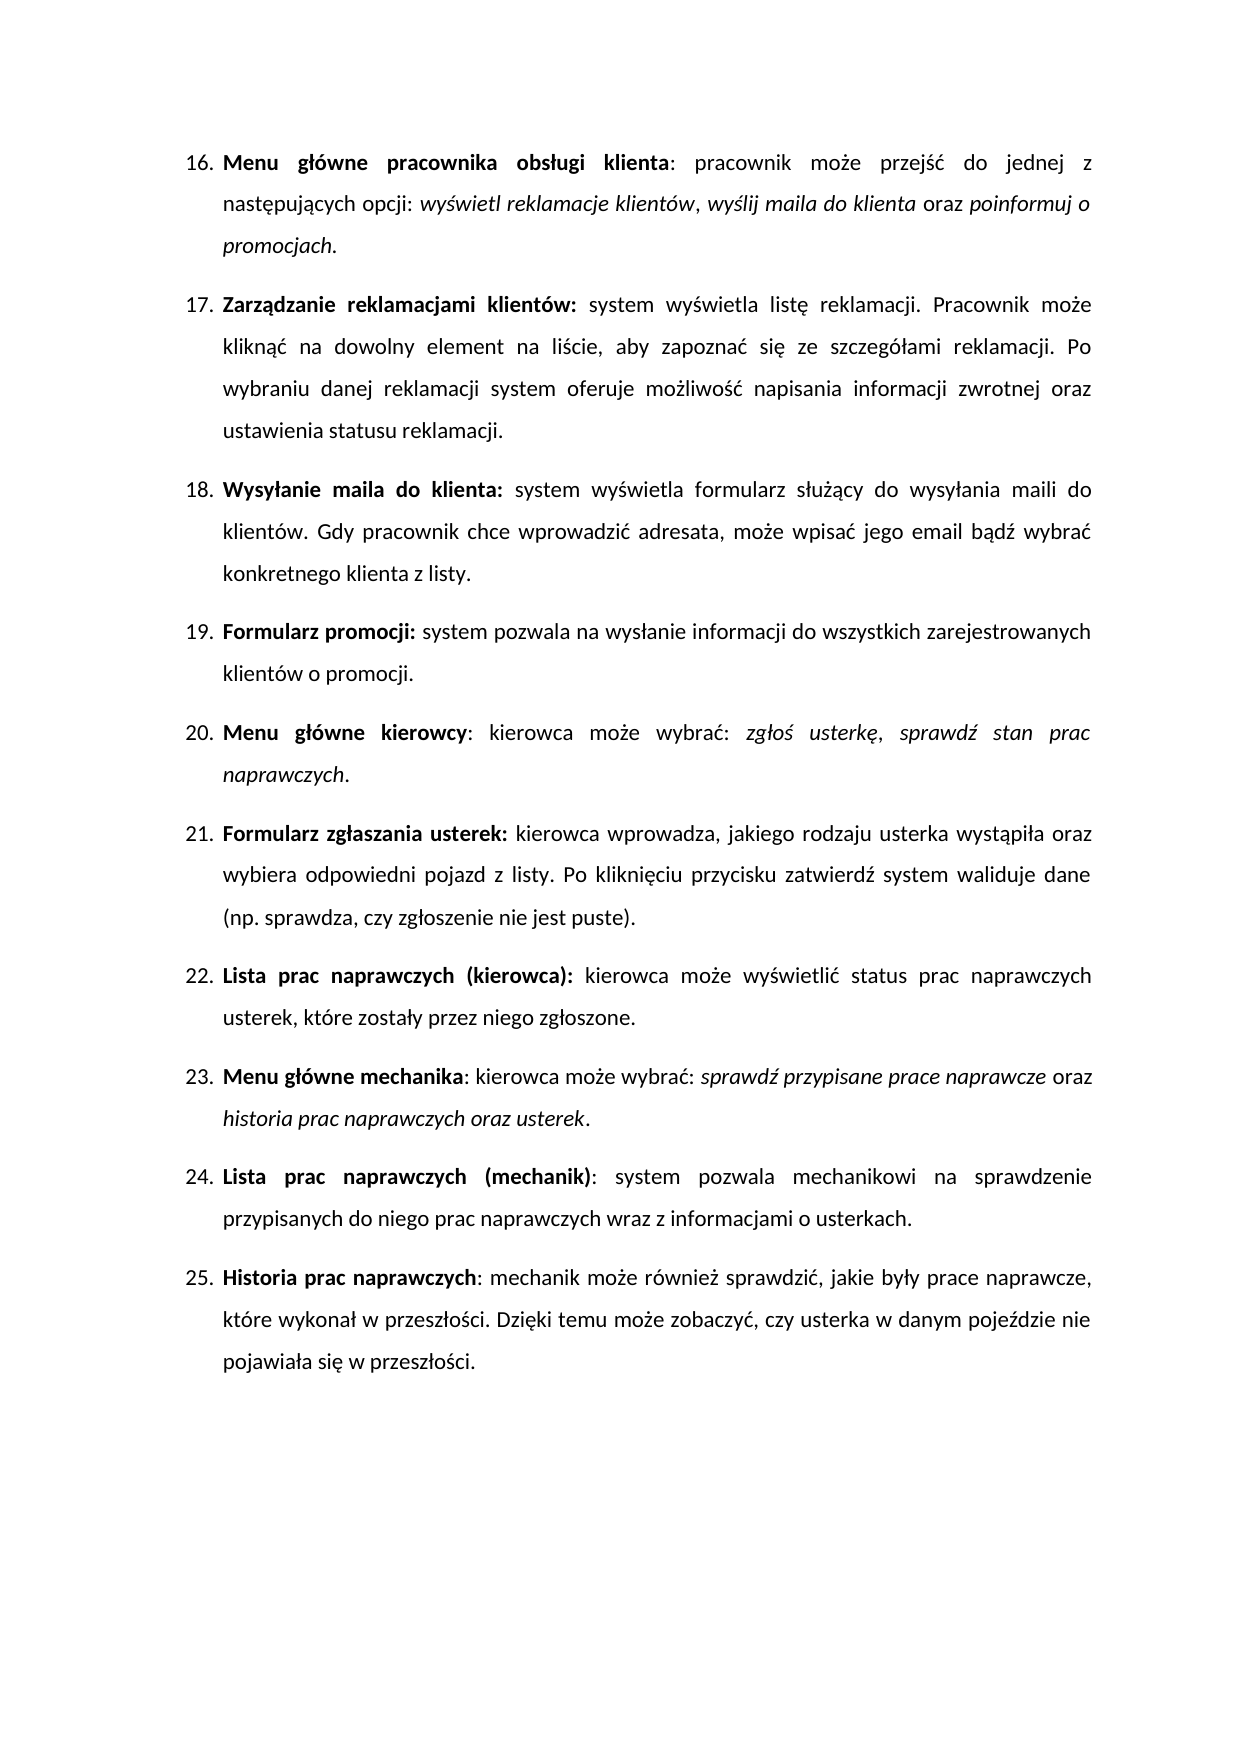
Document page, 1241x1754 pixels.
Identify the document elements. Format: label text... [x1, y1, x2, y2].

list Historia prac naprawczych: mechanik może również sprawdzić, jakie były prace naprawcze, które wykonał w przeszłości. Dzięki temu może zobaczyć, czy usterka w danym pojeździe nie pojawiała się w przeszłości. [185, 1263, 1093, 1375]
list Menu główne pracownika obsługi klienta: pracownik może przejść do jednej z następujących opcji: wyświetl reklamacje klientów, wyślij maila do klienta oraz poinformuj o promocjach. [185, 148, 1093, 259]
list Formularz zgłaszania usterek: kierowca wprowadza, jakiego rodzaju usterka wystąpiła oraz wybiera odpowiedni pojazd z listy. Po kliknięciu przycisku zatwierdź system waliduje dane (np. sprawdza, czy zgłoszenie nie jest puste). [185, 819, 1093, 931]
list Menu główne kierowcy: kierowca może wybrać: zgłoś usterkę, sprawdź stan prac naprawczych. [185, 718, 1093, 788]
list Lista prac naprawczych (kierowca): kierowca może wyświetlić status prac naprawczych usterek, które zostały przez niego zgłoszone. [185, 961, 1093, 1031]
list Menu główne mechanika: kierowca może wybrać: sprawdź przypisane prace naprawcze oraz historia prac naprawczych oraz usterek. [185, 1062, 1093, 1132]
list Wysyłanie maila do klienta: system wyświetla formularz służący do wysyłania maili do klientów. Gdy pracownik chce wprowadzić adresata, może wpisać jego email bądź wybrać konkretnego klienta z listy. [185, 475, 1093, 587]
list Zarządzanie reklamacjami klientów: system wyświetla listę reklamacji. Pracownik może kliknąć na dowolny element na liście, aby zapoznać się ze szczegółami reklamacji. Po wybraniu danej reklamacji system oferuje możliwość napisania informacji zwrotnej oraz ustawienia statusu reklamacji. [185, 290, 1093, 444]
list Lista prac naprawczych (mechanik): system pozwala mechanikowi na sprawdzenie przypisanych do niego prac naprawczych wraz z informacjami o usterkach. [185, 1162, 1093, 1232]
list Formularz promocji: system pozwala na wysłanie informacji do wszystkich zarejestrowanych klientów o promocji. [185, 617, 1093, 687]
